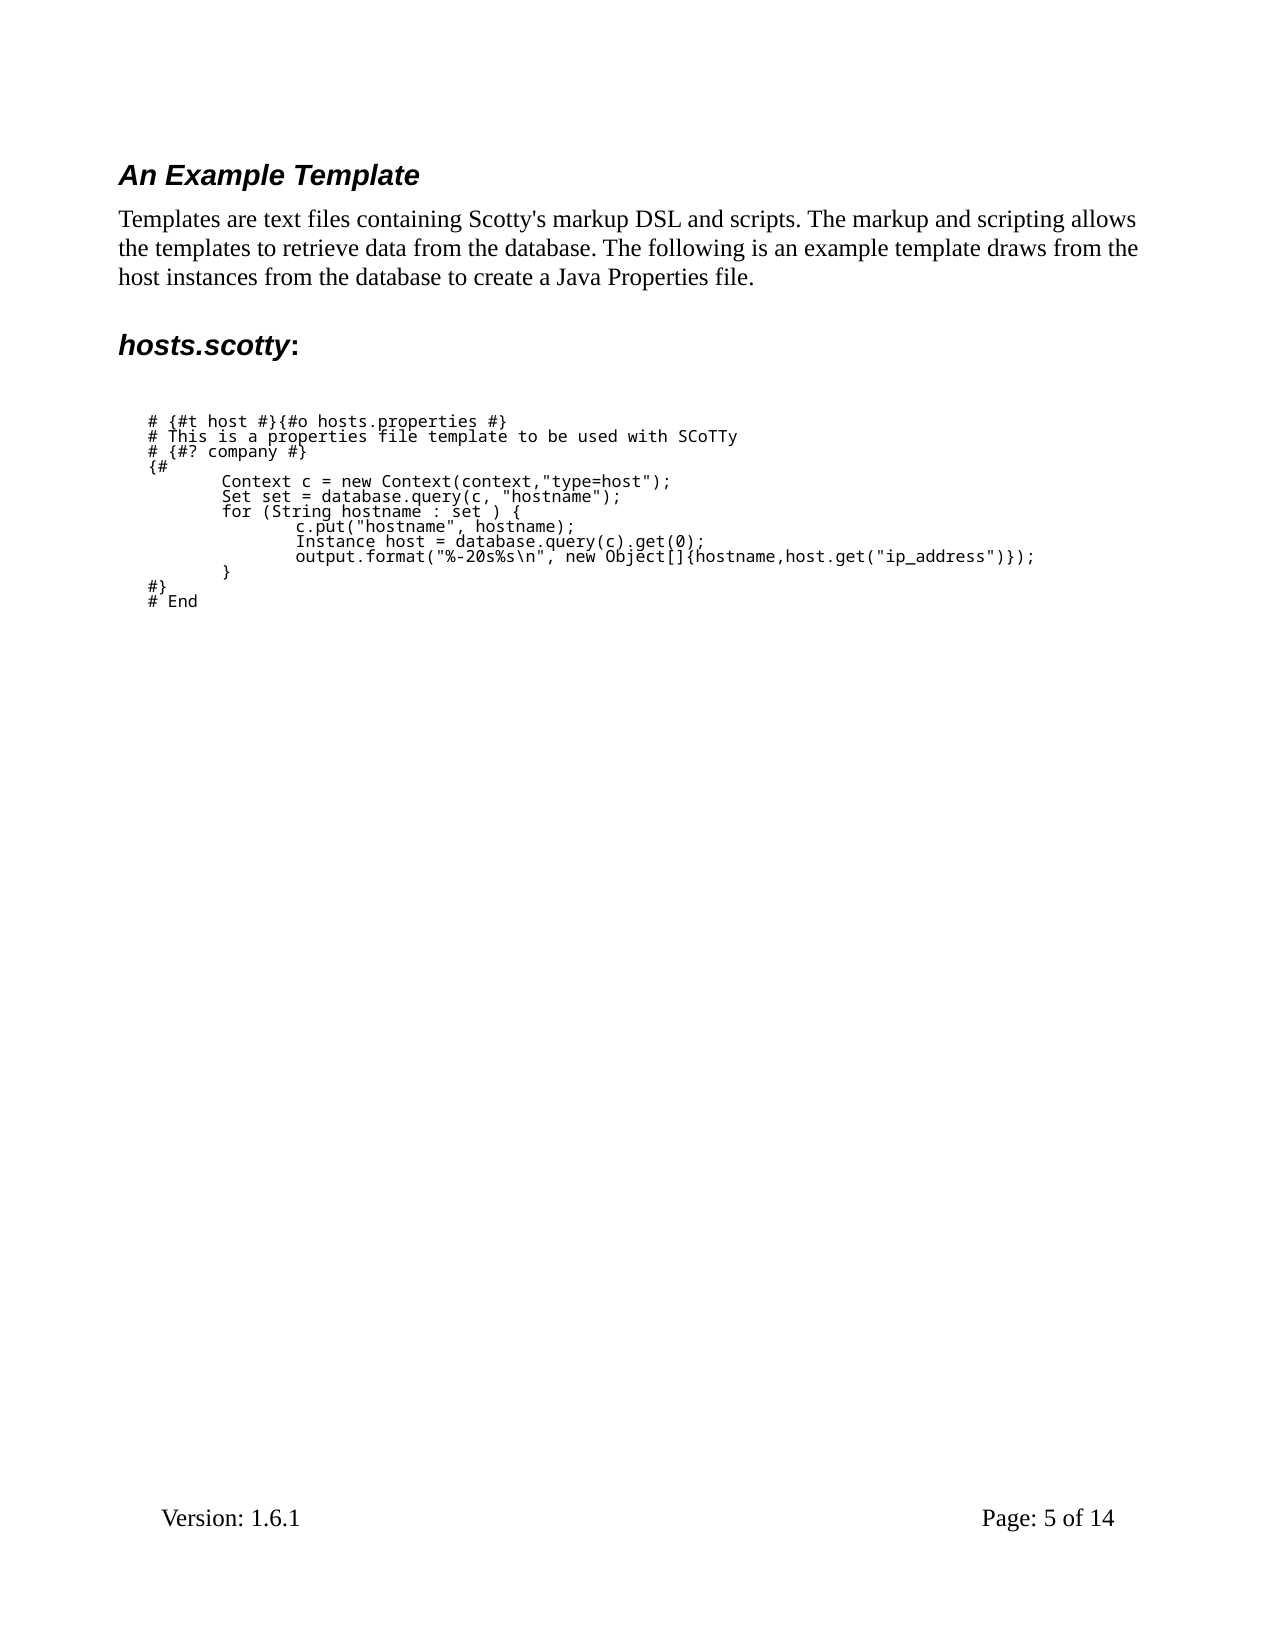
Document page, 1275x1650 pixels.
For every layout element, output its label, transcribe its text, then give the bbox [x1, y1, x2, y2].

text {# [148, 460, 1157, 475]
subtitle An Example Template [118, 158, 1157, 192]
text # This is a properties file template to be used with SCoTTy [148, 430, 1157, 445]
text } [148, 565, 1157, 580]
text # {#t host #}{#o hosts.properties #} [148, 415, 1157, 430]
text # {#? company #} [148, 445, 1157, 460]
text for (String hostname : set ) { [148, 505, 1157, 520]
text Context c = new Context(context,"type=host"); [148, 475, 1157, 490]
text Templates are text files containing Scotty's markup DSL and scripts. The markup and scripting allows the templates to retrieve data from the database. The following is an example template draws from the host instances from the database to create a Java Properties file. [118, 204, 1157, 290]
text #} [148, 580, 1157, 595]
subtitle hosts.scotty: [118, 328, 1157, 361]
text Set set = database.query(c, "hostname"); [148, 490, 1157, 505]
text output.format("%-20s%s\n", new Object[]{hostname,host.get("ip_address")}); [670, 550, 1157, 565]
text Instance host = database.query(c).get(0); [148, 535, 1157, 550]
text output.format("%-20s%s\n", new Object[]{hostname,host.get("ip_address")}); [148, 550, 669, 565]
text # End [148, 595, 1157, 610]
text c.put("hostname", hostname); [148, 520, 1157, 535]
